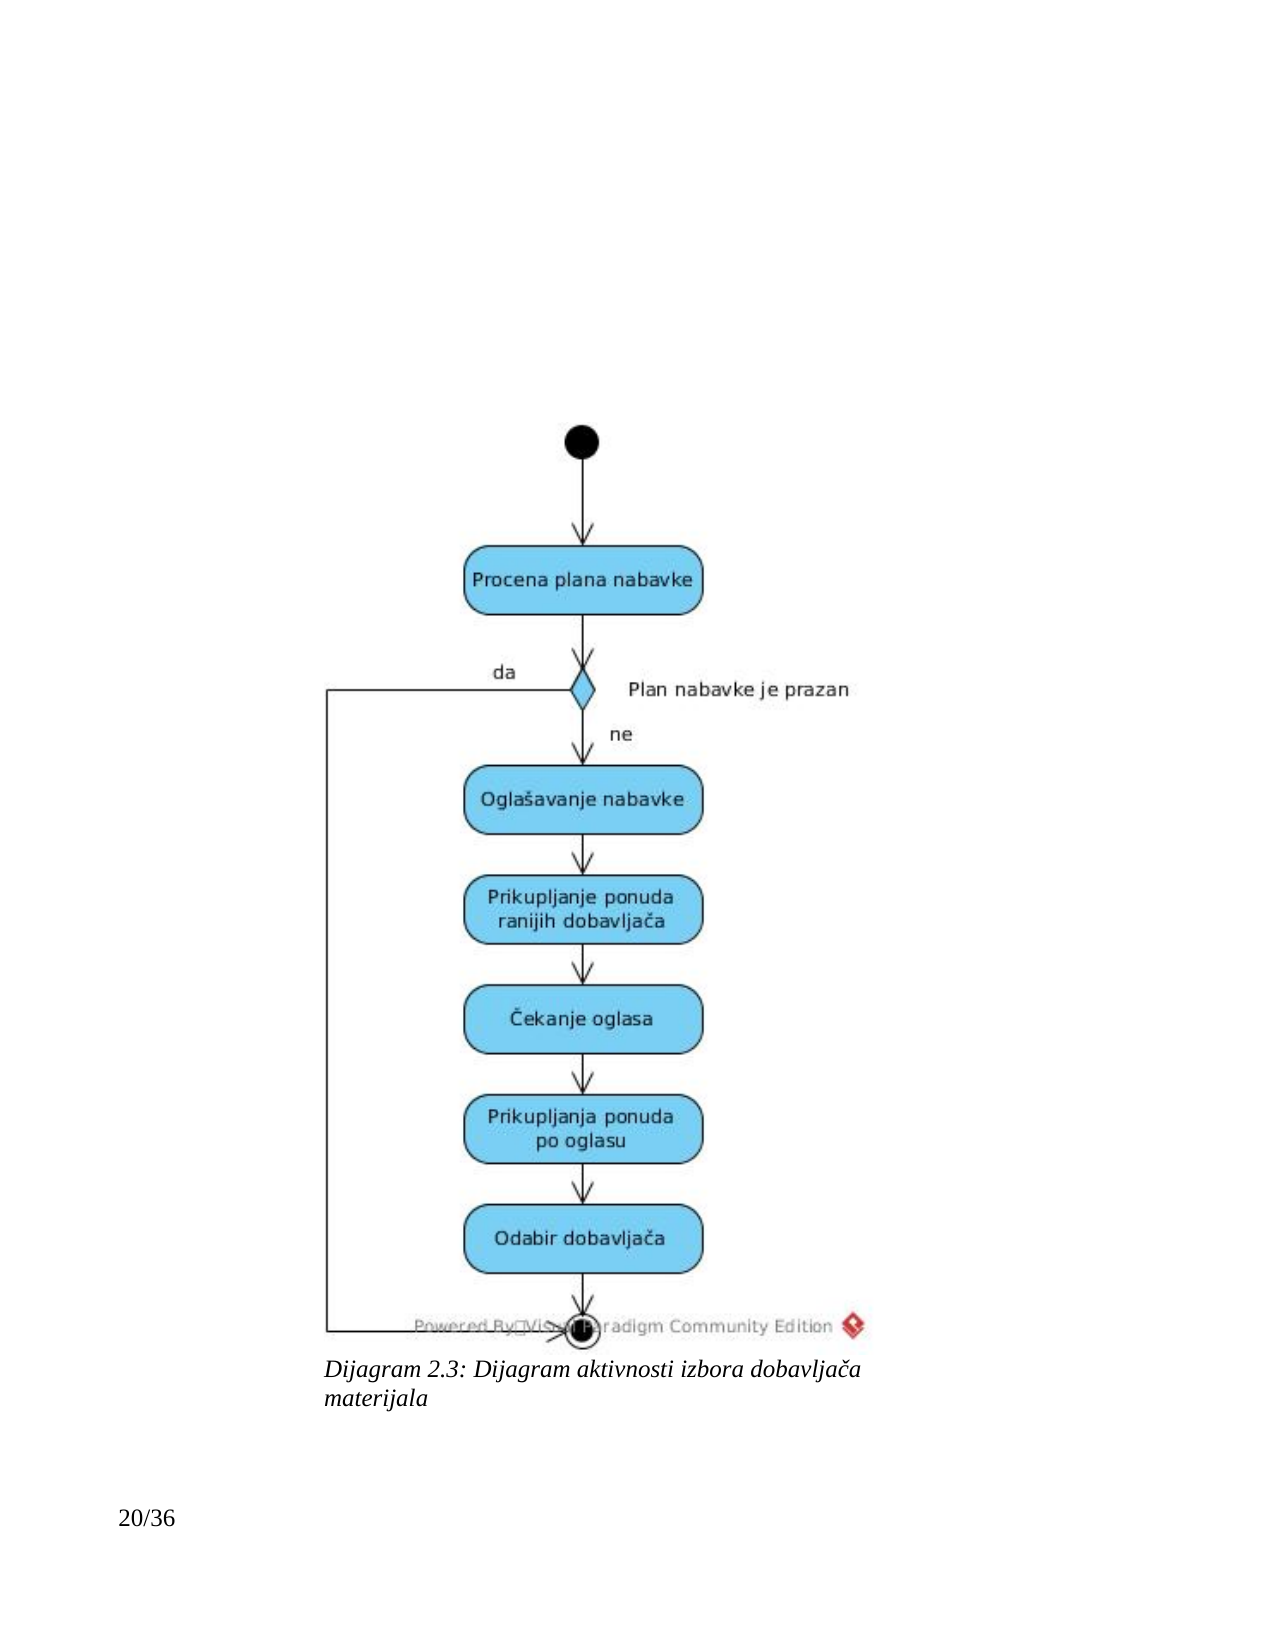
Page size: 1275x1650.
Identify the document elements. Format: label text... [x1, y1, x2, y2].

picture [323, 422, 874, 1355]
text Dijagram 2.3: Dijagram aktivnosti izbora dobavljača materijala [324, 1355, 873, 1412]
